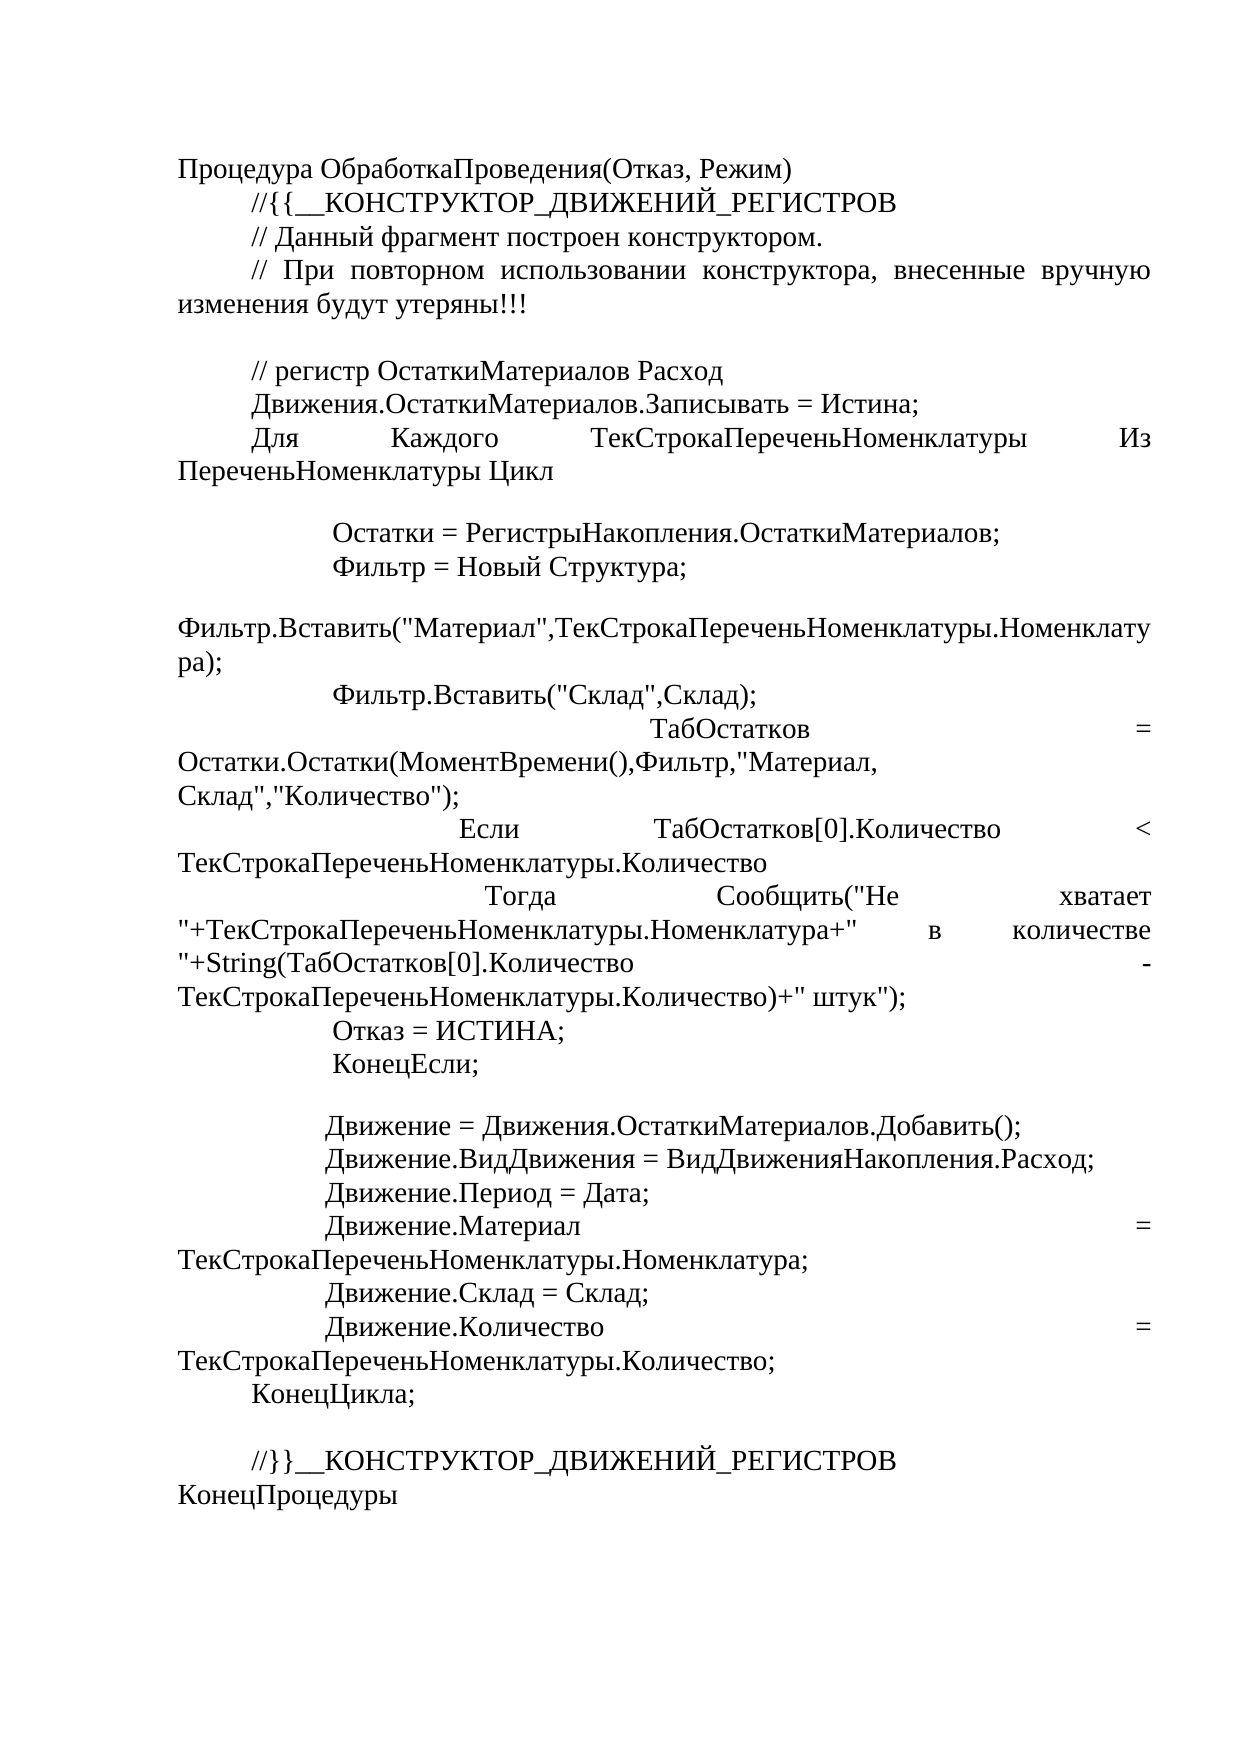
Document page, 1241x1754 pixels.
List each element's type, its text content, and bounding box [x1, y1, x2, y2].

text Если ТабОстатков[0].Количество < ТекСтрокаПереченьНоменклатуры.Количество [177, 811, 1152, 878]
text Фильтр = Новый Структура; [177, 549, 1152, 582]
text Процедура ОбработкаПроведения(Отказ, Режим) [177, 152, 1152, 185]
text Тогда Сообщить("Не хватает "+ТекСтрокаПереченьНоменклатуры.Номенклатура+" в количестве "+String(ТабОстатков[0].Количество - ТекСтрокаПереченьНоменклатуры.Количество)+" штук"); [177, 878, 1152, 1013]
text Движение.Период = Дата; [177, 1175, 1152, 1208]
text // При повторном использовании конструктора, внесенные вручную изменения будут утеряны!!! [177, 252, 1152, 319]
text Для Каждого ТекСтрокаПереченьНоменклатуры Из ПереченьНоменклатуры Цикл [177, 420, 1152, 487]
text КонецЦикла; [177, 1376, 1152, 1410]
text Движение.Количество = ТекСтрокаПереченьНоменклатуры.Количество; [177, 1309, 1152, 1376]
text Движение.Склад = Склад; [177, 1276, 1152, 1309]
text КонецПроцедуры [177, 1477, 1152, 1510]
text //{{__КОНСТРУКТОР_ДВИЖЕНИЙ_РЕГИСТРОВ [177, 185, 1152, 219]
text КонецЕсли; [177, 1046, 1152, 1080]
text // Данный фрагмент построен конструктором. [177, 219, 1152, 252]
text Движение.ВидДвижения = ВидДвиженияНакопления.Расход; [177, 1141, 1152, 1175]
text Движения.ОстаткиМатериалов.Записывать = Истина; [177, 386, 1152, 420]
text // регистр ОстаткиМатериалов Расход [177, 353, 1152, 386]
text ТабОстатков = Остатки.Остатки(МоментВремени(),Фильтр,"Материал, Склад","Количество"); [177, 711, 1152, 811]
text Движение.Материал = ТекСтрокаПереченьНоменклатуры.Номенклатура; [177, 1208, 1152, 1276]
text Фильтр.Вставить("Материал",ТекСтрокаПереченьНоменклатуры.Номенклатура); [177, 582, 1152, 677]
text Отказ = ИСТИНА; [177, 1013, 1152, 1046]
text Движение = Движения.ОстаткиМатериалов.Добавить(); [177, 1108, 1152, 1141]
text Фильтр.Вставить("Склад",Склад); [177, 677, 1152, 711]
text //}}__КОНСТРУКТОР_ДВИЖЕНИЙ_РЕГИСТРОВ [177, 1443, 1152, 1477]
text Остатки = РегистрыНакопления.ОстаткиМатериалов; [177, 515, 1152, 549]
